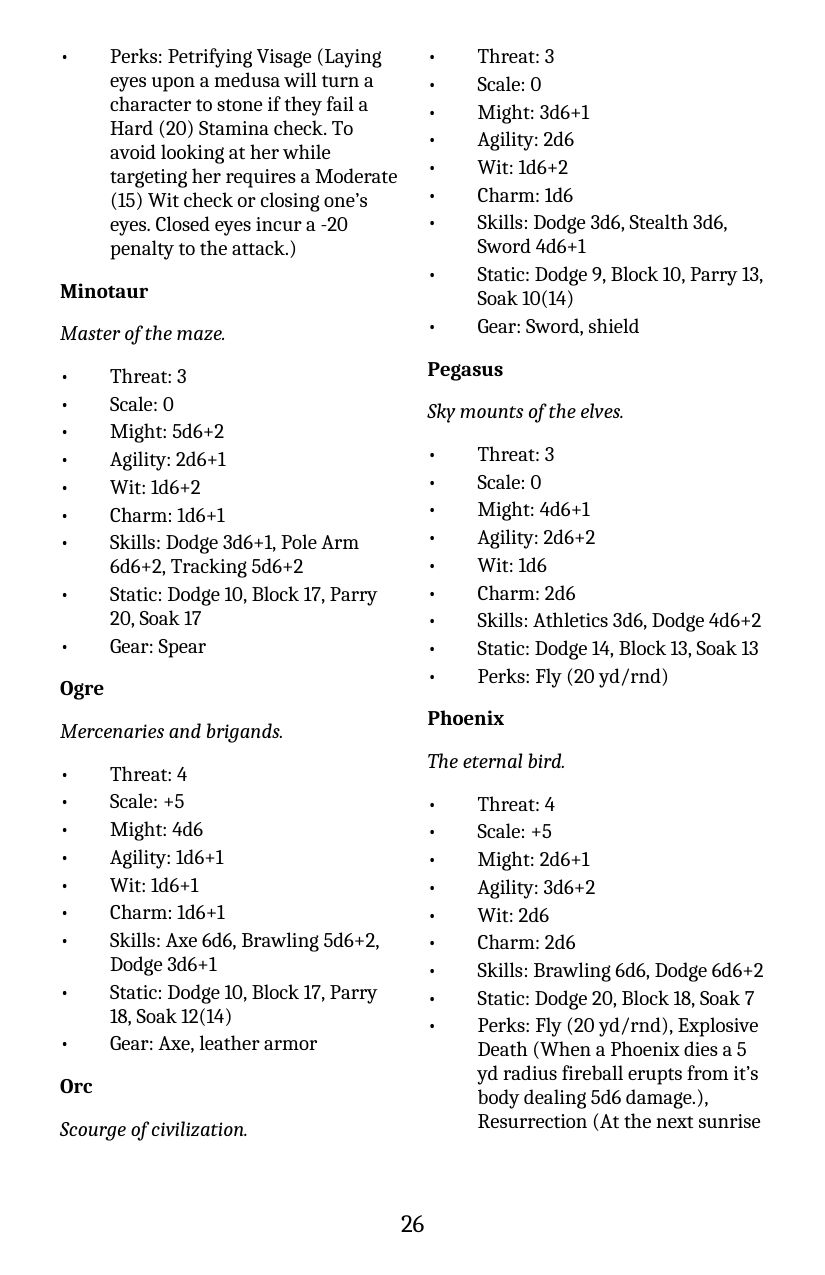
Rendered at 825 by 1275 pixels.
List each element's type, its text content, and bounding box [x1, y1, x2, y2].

list Static: Dodge 20, Block 18, Soak 7 [427, 986, 765, 1010]
list Agility: 3d6+2 [427, 876, 765, 899]
list Charm: 2d6 [427, 581, 765, 605]
list Static: Dodge 14, Block 13, Soak 13 [427, 637, 765, 661]
text Phoenix [427, 707, 765, 731]
list Wit: 1d6 [427, 553, 765, 577]
list Might: 2d6+1 [427, 848, 765, 872]
list Agility: 2d6+1 [60, 448, 397, 472]
list Threat: 4 [427, 792, 765, 816]
text Minotaur [60, 279, 397, 303]
list Might: 4d6 [60, 818, 397, 842]
list Scale: 0 [427, 470, 765, 494]
list Scale: +5 [60, 790, 397, 814]
list Charm: 1d6+1 [60, 503, 397, 527]
text Scourge of civilization. [60, 1117, 397, 1141]
list Might: 4d6+1 [427, 498, 765, 522]
text Ogre [60, 677, 397, 701]
list Static: Dodge 10, Block 17, Parry 20, Soak 17 [60, 583, 397, 631]
list Threat: 3 [60, 365, 397, 389]
text Sky mounts of the elves. [427, 400, 765, 424]
list Gear: Sword, shield [427, 314, 765, 338]
list Skills: Dodge 3d6, Stealth 3d6, Sword 4d6+1 [427, 211, 765, 259]
list Perks: Fly (20 yd/rnd) [427, 664, 765, 688]
list Charm: 1d6 [427, 183, 765, 207]
list Scale: 0 [60, 392, 397, 416]
list Wit: 1d6+2 [60, 476, 397, 499]
list Might: 5d6+2 [60, 420, 397, 444]
list Agility: 2d6+2 [427, 526, 765, 550]
list Scale: +5 [427, 820, 765, 844]
text The eternal bird. [427, 750, 765, 774]
list Perks: Fly (20 yd/rnd), Explosive Death (When a Phoenix dies a 5 yd radius fireball erupts from it’s body dealing 5d6 damage.), Resurrection (At the next sunrise [427, 1014, 765, 1134]
list Might: 3d6+1 [427, 100, 765, 124]
text Orc [60, 1075, 397, 1099]
list Gear: Axe, leather armor [60, 1032, 397, 1056]
list Perks: Petrifying Visage (Laying eyes upon a medusa will turn a character to stone if they fail a Hard (20) Stamina check. To avoid looking at her while targeting her requires a Moderate (15) Wit check or closing one’s eyes. Closed eyes incur a -20 penalty to the attack.) [60, 45, 397, 261]
text Mercenaries and brigands. [60, 720, 397, 744]
list Threat: 4 [60, 762, 397, 786]
list Wit: 1d6+1 [60, 873, 397, 897]
list Agility: 1d6+1 [60, 846, 397, 869]
list Skills: Athletics 3d6, Dodge 4d6+2 [427, 609, 765, 633]
list Skills: Axe 6d6, Brawling 5d6+2, Dodge 3d6+1 [60, 929, 397, 977]
list Gear: Spear [60, 634, 397, 658]
list Static: Dodge 10, Block 17, Parry 18, Soak 12(14) [60, 980, 397, 1028]
list Skills: Brawling 6d6, Dodge 6d6+2 [427, 959, 765, 983]
list Static: Dodge 9, Block 10, Parry 13, Soak 10(14) [427, 263, 765, 311]
list Charm: 1d6+1 [60, 901, 397, 925]
list Threat: 3 [427, 443, 765, 467]
list Agility: 2d6 [427, 128, 765, 152]
list Wit: 2d6 [427, 903, 765, 927]
text Master of the maze. [60, 322, 397, 346]
list Wit: 1d6+2 [427, 156, 765, 180]
list Scale: 0 [427, 73, 765, 97]
list Skills: Dodge 3d6+1, Pole Arm 6d6+2, Tracking 5d6+2 [60, 531, 397, 579]
list Charm: 2d6 [427, 931, 765, 955]
text Pegasus [427, 357, 765, 381]
list Threat: 3 [427, 45, 765, 69]
